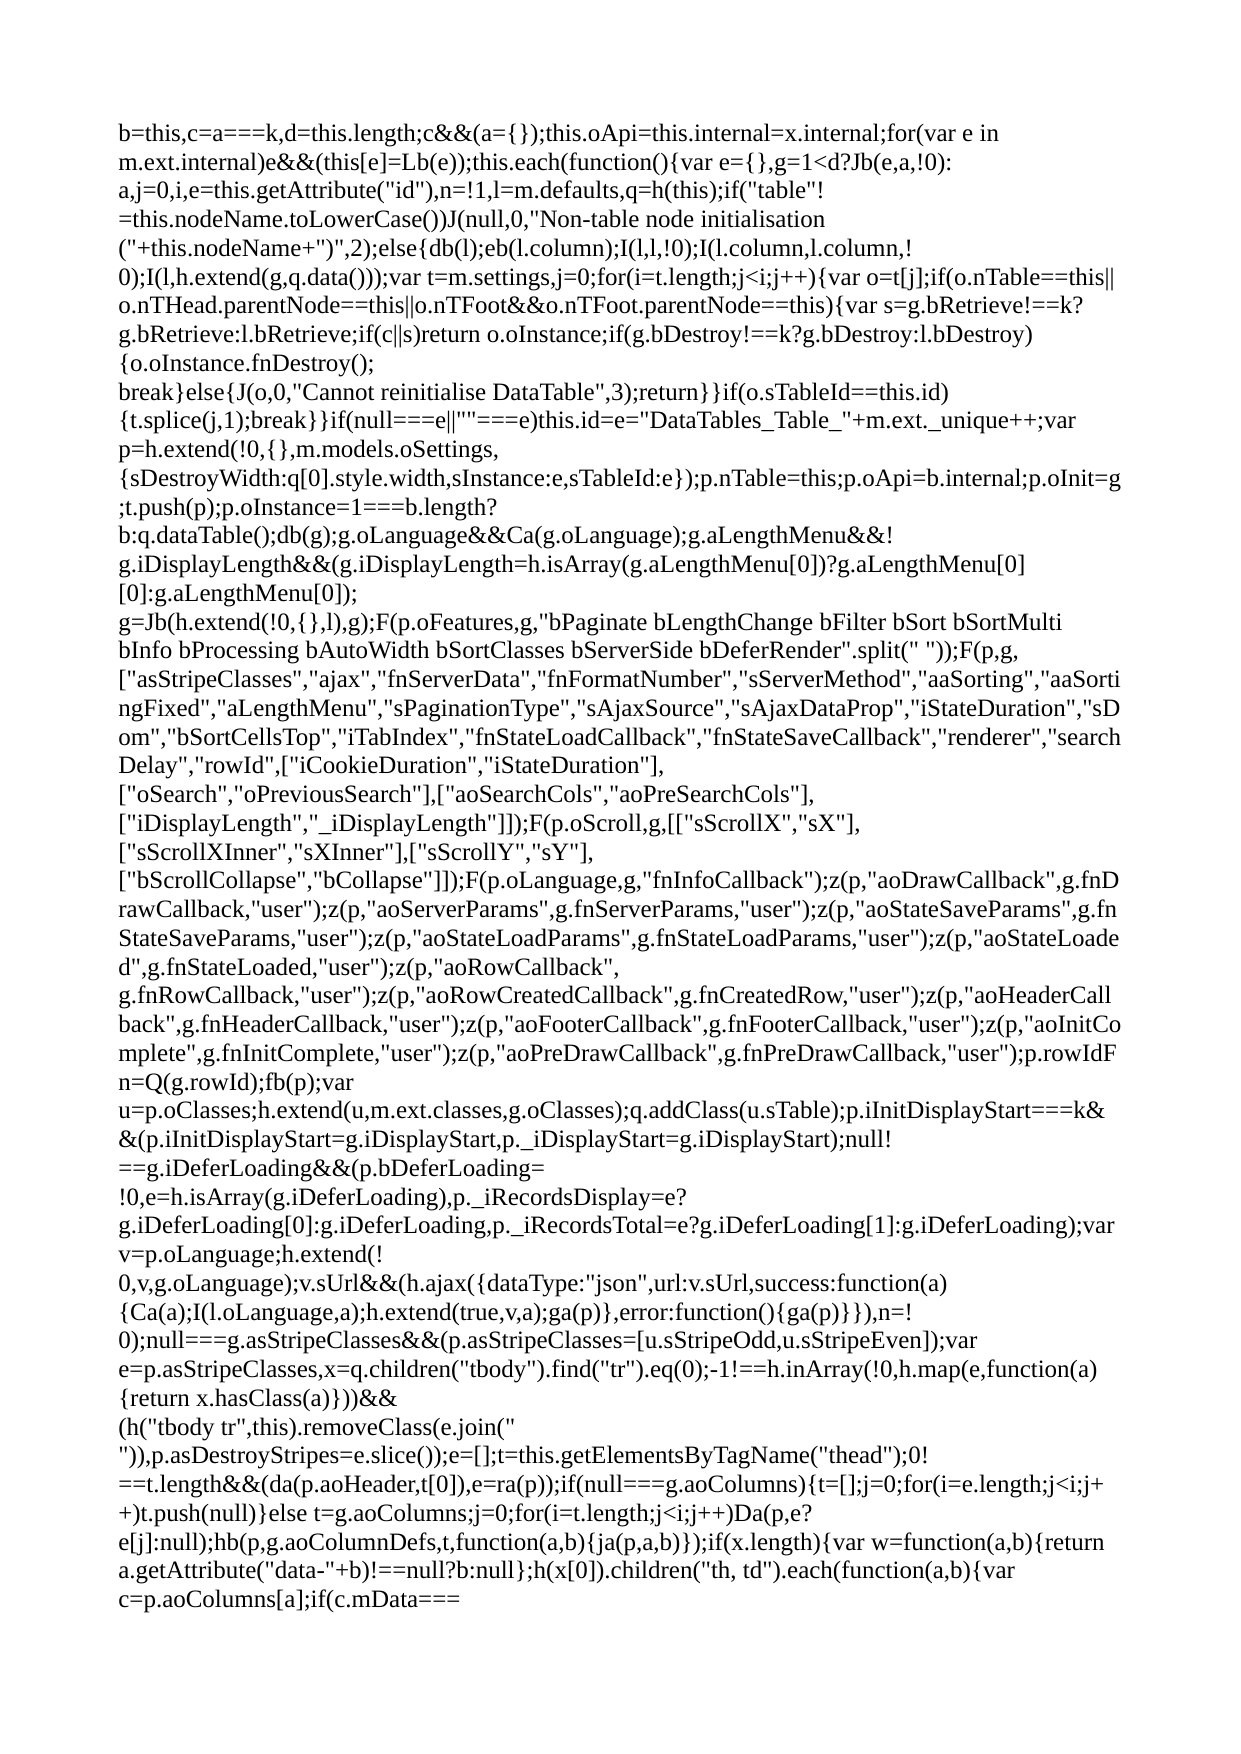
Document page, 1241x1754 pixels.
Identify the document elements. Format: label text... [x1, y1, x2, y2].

text g=Jb(h.extend(!0,{},l),g);F(p.oFeatures,g,"bPaginate bLengthChange bFilter bSort bSortMulti bInfo bProcessing bAutoWidth bSortClasses bServerSide bDeferRender".split(" "));F(p,g,["asStripeClasses","ajax","fnServerData","fnFormatNumber","sServerMethod","aaSorting","aaSortingFixed","aLengthMenu","sPaginationType","sAjaxSource","sAjaxDataProp","iStateDuration","sDom","bSortCellsTop","iTabIndex","fnStateLoadCallback","fnStateSaveCallback","renderer","searchDelay","rowId",["iCookieDuration","iStateDuration"], [118, 607, 1122, 779]
text g.fnRowCallback,"user");z(p,"aoRowCreatedCallback",g.fnCreatedRow,"user");z(p,"aoHeaderCallback",g.fnHeaderCallback,"user");z(p,"aoFooterCallback",g.fnFooterCallback,"user");z(p,"aoInitComplete",g.fnInitComplete,"user");z(p,"aoPreDrawCallback",g.fnPreDrawCallback,"user");p.rowIdFn=Q(g.rowId);fb(p);var u=p.oClasses;h.extend(u,m.ext.classes,g.oClasses);q.addClass(u.sTable);p.iInitDisplayStart===k&&(p.iInitDisplayStart=g.iDisplayStart,p._iDisplayStart=g.iDisplayStart);null!==g.iDeferLoading&&(p.bDeferLoading= [118, 981, 1122, 1182]
text break}else{J(o,0,"Cannot reinitialise DataTable",3);return}}if(o.sTableId==this.id){t.splice(j,1);break}}if(null===e||""===e)this.id=e="DataTables_Table_"+m.ext._unique++;var p=h.extend(!0,{},m.models.oSettings,{sDestroyWidth:q[0].style.width,sInstance:e,sTableId:e});p.nTable=this;p.oApi=b.internal;p.oInit=g;t.push(p);p.oInstance=1===b.length?b:q.dataTable();db(g);g.oLanguage&&Ca(g.oLanguage);g.aLengthMenu&&!g.iDisplayLength&&(g.iDisplayLength=h.isArray(g.aLengthMenu[0])?g.aLengthMenu[0][0]:g.aLengthMenu[0]); [118, 377, 1122, 607]
text b=this,c=a===k,d=this.length;c&&(a={});this.oApi=this.internal=x.internal;for(var e in m.ext.internal)e&&(this[e]=Lb(e));this.each(function(){var e={},g=1<d?Jb(e,a,!0): [118, 118, 1122, 176]
text !0,e=h.isArray(g.iDeferLoading),p._iRecordsDisplay=e?g.iDeferLoading[0]:g.iDeferLoading,p._iRecordsTotal=e?g.iDeferLoading[1]:g.iDeferLoading);var v=p.oLanguage;h.extend(!0,v,g.oLanguage);v.sUrl&&(h.ajax({dataType:"json",url:v.sUrl,success:function(a){Ca(a);I(l.oLanguage,a);h.extend(true,v,a);ga(p)},error:function(){ga(p)}}),n=!0);null===g.asStripeClasses&&(p.asStripeClasses=[u.sStripeOdd,u.sStripeEven]);var e=p.asStripeClasses,x=q.children("tbody").find("tr").eq(0);-1!==h.inArray(!0,h.map(e,function(a){return x.hasClass(a)}))&& [118, 1182, 1122, 1412]
text (h("tbody tr",this).removeClass(e.join(" ")),p.asDestroyStripes=e.slice());e=[];t=this.getElementsByTagName("thead");0!==t.length&&(da(p.aoHeader,t[0]),e=ra(p));if(null===g.aoColumns){t=[];j=0;for(i=e.length;j<i;j++)t.push(null)}else t=g.aoColumns;j=0;for(i=t.length;j<i;j++)Da(p,e?e[j]:null);hb(p,g.aoColumnDefs,t,function(a,b){ja(p,a,b)});if(x.length){var w=function(a,b){return a.getAttribute("data-"+b)!==null?b:null};h(x[0]).children("th, td").each(function(a,b){var c=p.aoColumns[a];if(c.mData=== [118, 1412, 1122, 1613]
text a,j=0,i,e=this.getAttribute("id"),n=!1,l=m.defaults,q=h(this);if("table"!=this.nodeName.toLowerCase())J(null,0,"Non-table node initialisation ("+this.nodeName+")",2);else{db(l);eb(l.column);I(l,l,!0);I(l.column,l.column,!0);I(l,h.extend(g,q.data()));var t=m.settings,j=0;for(i=t.length;j<i;j++){var o=t[j];if(o.nTable==this||o.nTHead.parentNode==this||o.nTFoot&&o.nTFoot.parentNode==this){var s=g.bRetrieve!==k?g.bRetrieve:l.bRetrieve;if(c||s)return o.oInstance;if(g.bDestroy!==k?g.bDestroy:l.bDestroy){o.oInstance.fnDestroy(); [118, 176, 1122, 377]
text ["oSearch","oPreviousSearch"],["aoSearchCols","aoPreSearchCols"],["iDisplayLength","_iDisplayLength"]]);F(p.oScroll,g,[["sScrollX","sX"],["sScrollXInner","sXInner"],["sScrollY","sY"],["bScrollCollapse","bCollapse"]]);F(p.oLanguage,g,"fnInfoCallback");z(p,"aoDrawCallback",g.fnDrawCallback,"user");z(p,"aoServerParams",g.fnServerParams,"user");z(p,"aoStateSaveParams",g.fnStateSaveParams,"user");z(p,"aoStateLoadParams",g.fnStateLoadParams,"user");z(p,"aoStateLoaded",g.fnStateLoaded,"user");z(p,"aoRowCallback", [118, 779, 1122, 981]
